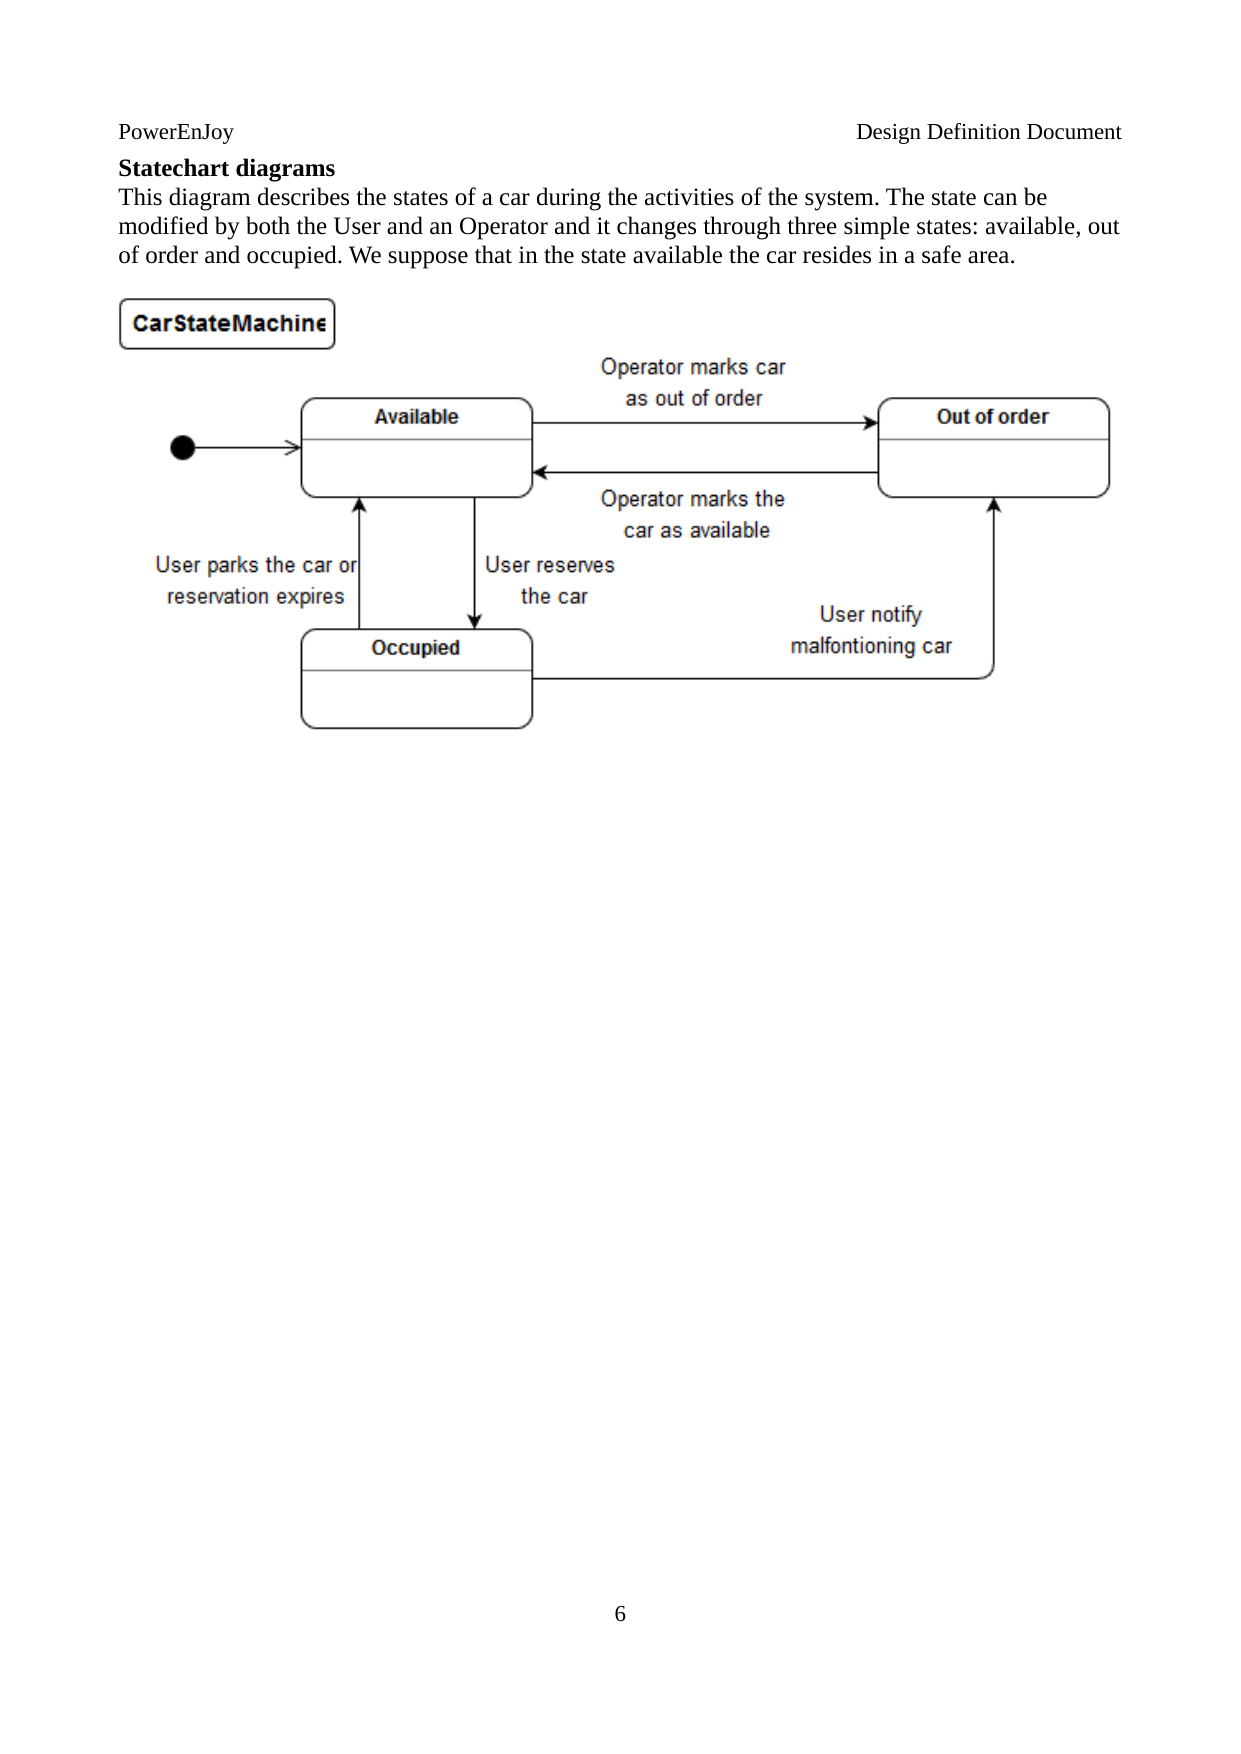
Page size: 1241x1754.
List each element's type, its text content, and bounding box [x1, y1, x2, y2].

text Statechart diagrams [118, 153, 1122, 182]
text This diagram describes the states of a car during the activities of the system. The state can be modified by both the User and an Operator and it changes through three simple states: available, out of order and occupied. We suppose that in the state available the car resides in a safe area. [118, 182, 1122, 268]
